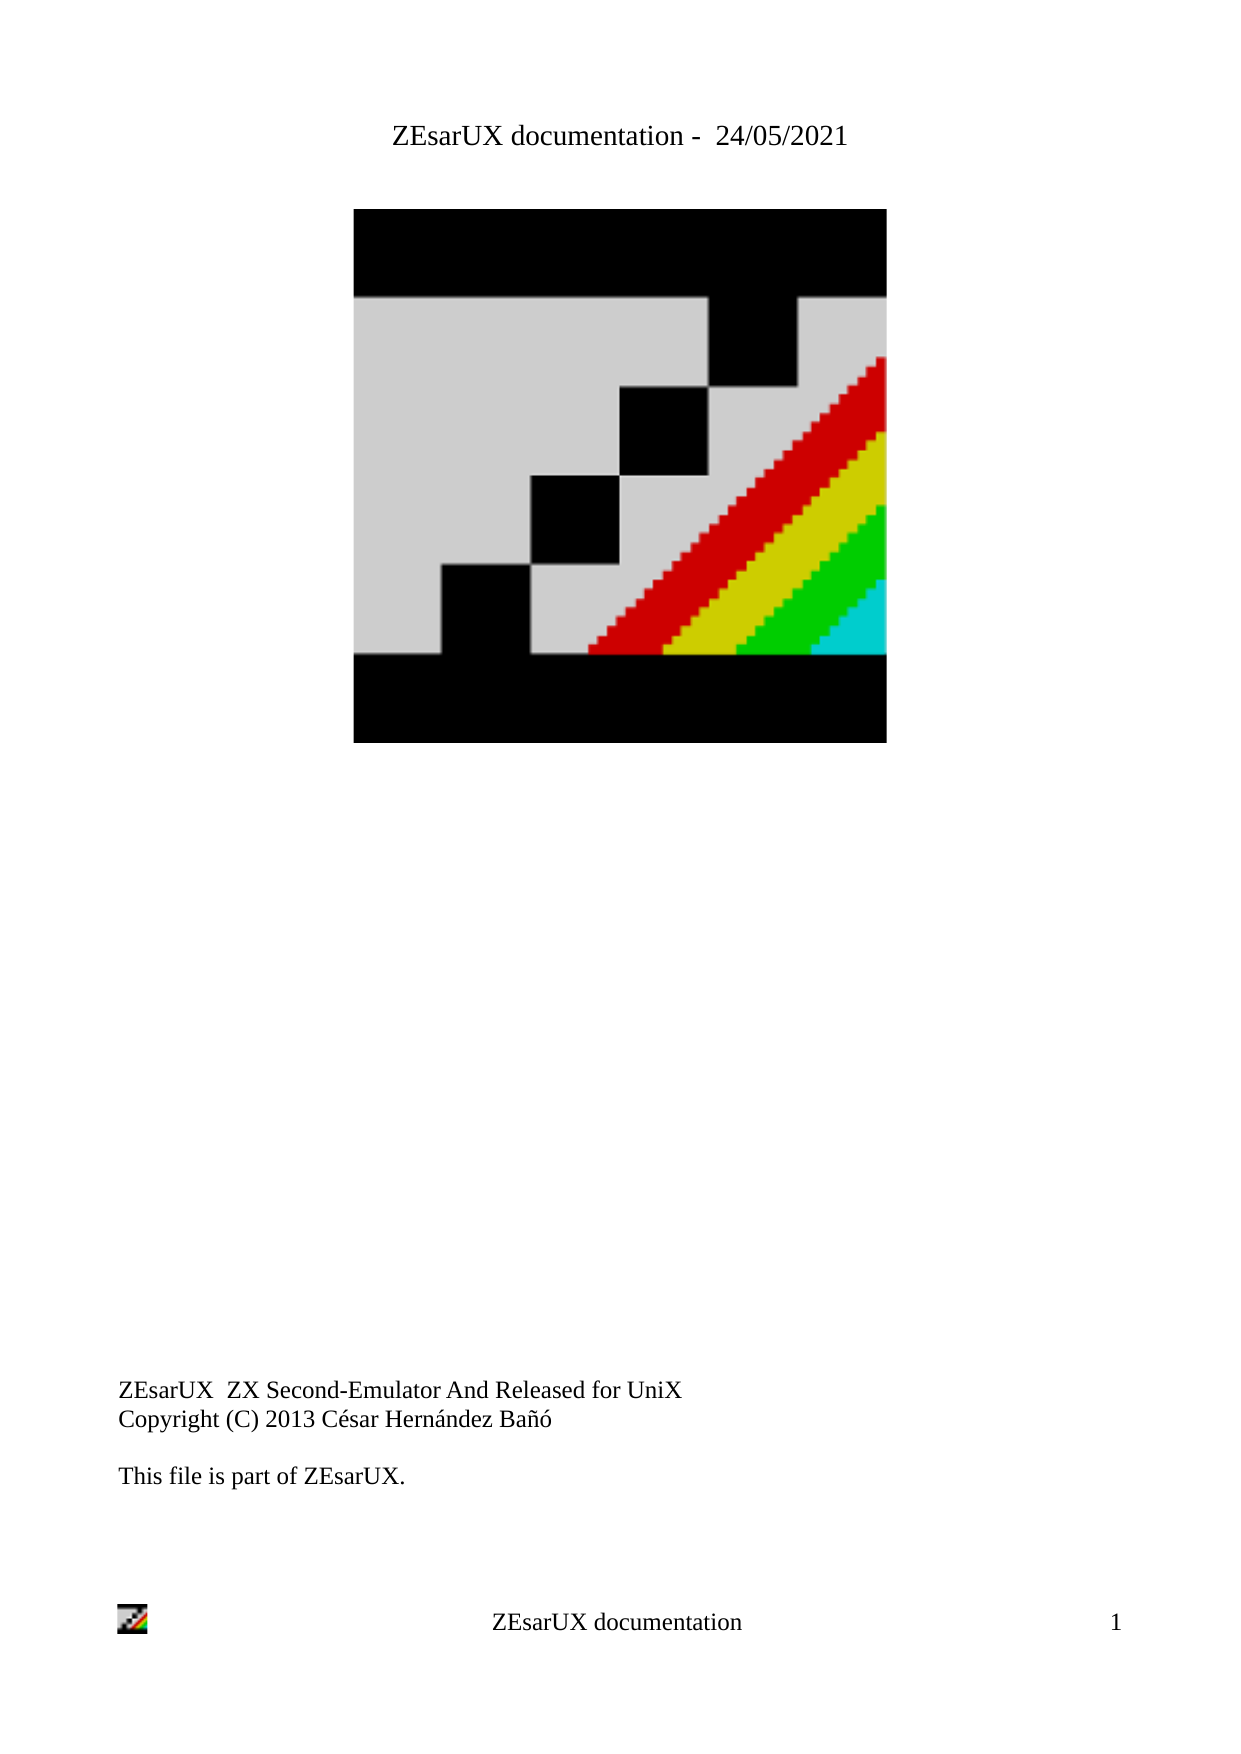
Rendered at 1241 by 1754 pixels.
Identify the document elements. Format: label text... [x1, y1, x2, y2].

picture [117, 1604, 148, 1634]
picture [353, 209, 887, 743]
text This file is part of ZEsarUX. [118, 1461, 1122, 1490]
text ZEsarUX ZX Second-Emulator And Released for UniX [118, 1375, 1122, 1404]
text ZEsarUX documentation - 24/05/2021 [118, 118, 1122, 152]
text Copyright (C) 2013 César Hernández Bañó [118, 1404, 1122, 1432]
